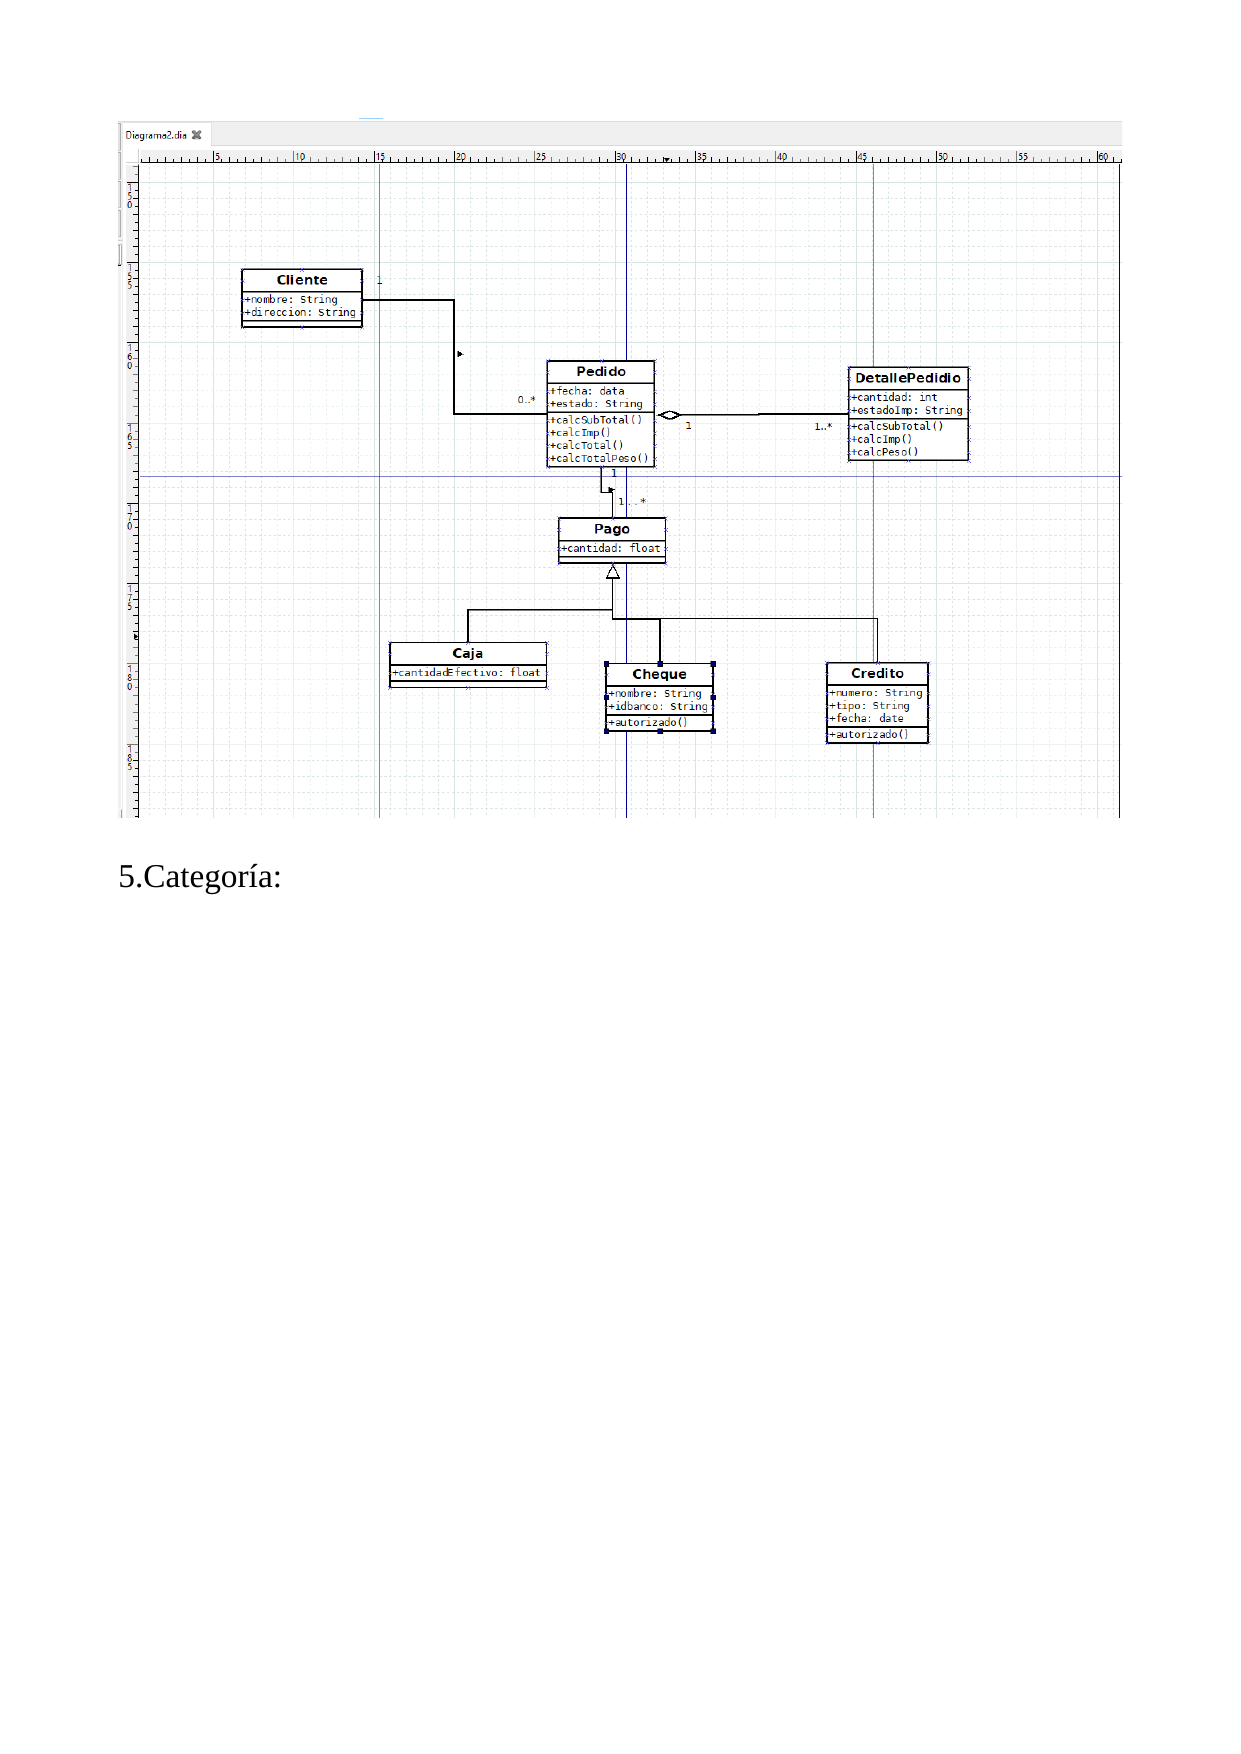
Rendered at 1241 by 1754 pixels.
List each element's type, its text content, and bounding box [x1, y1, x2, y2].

picture [118, 118, 1123, 818]
text 5.Categoría: [118, 856, 1122, 894]
